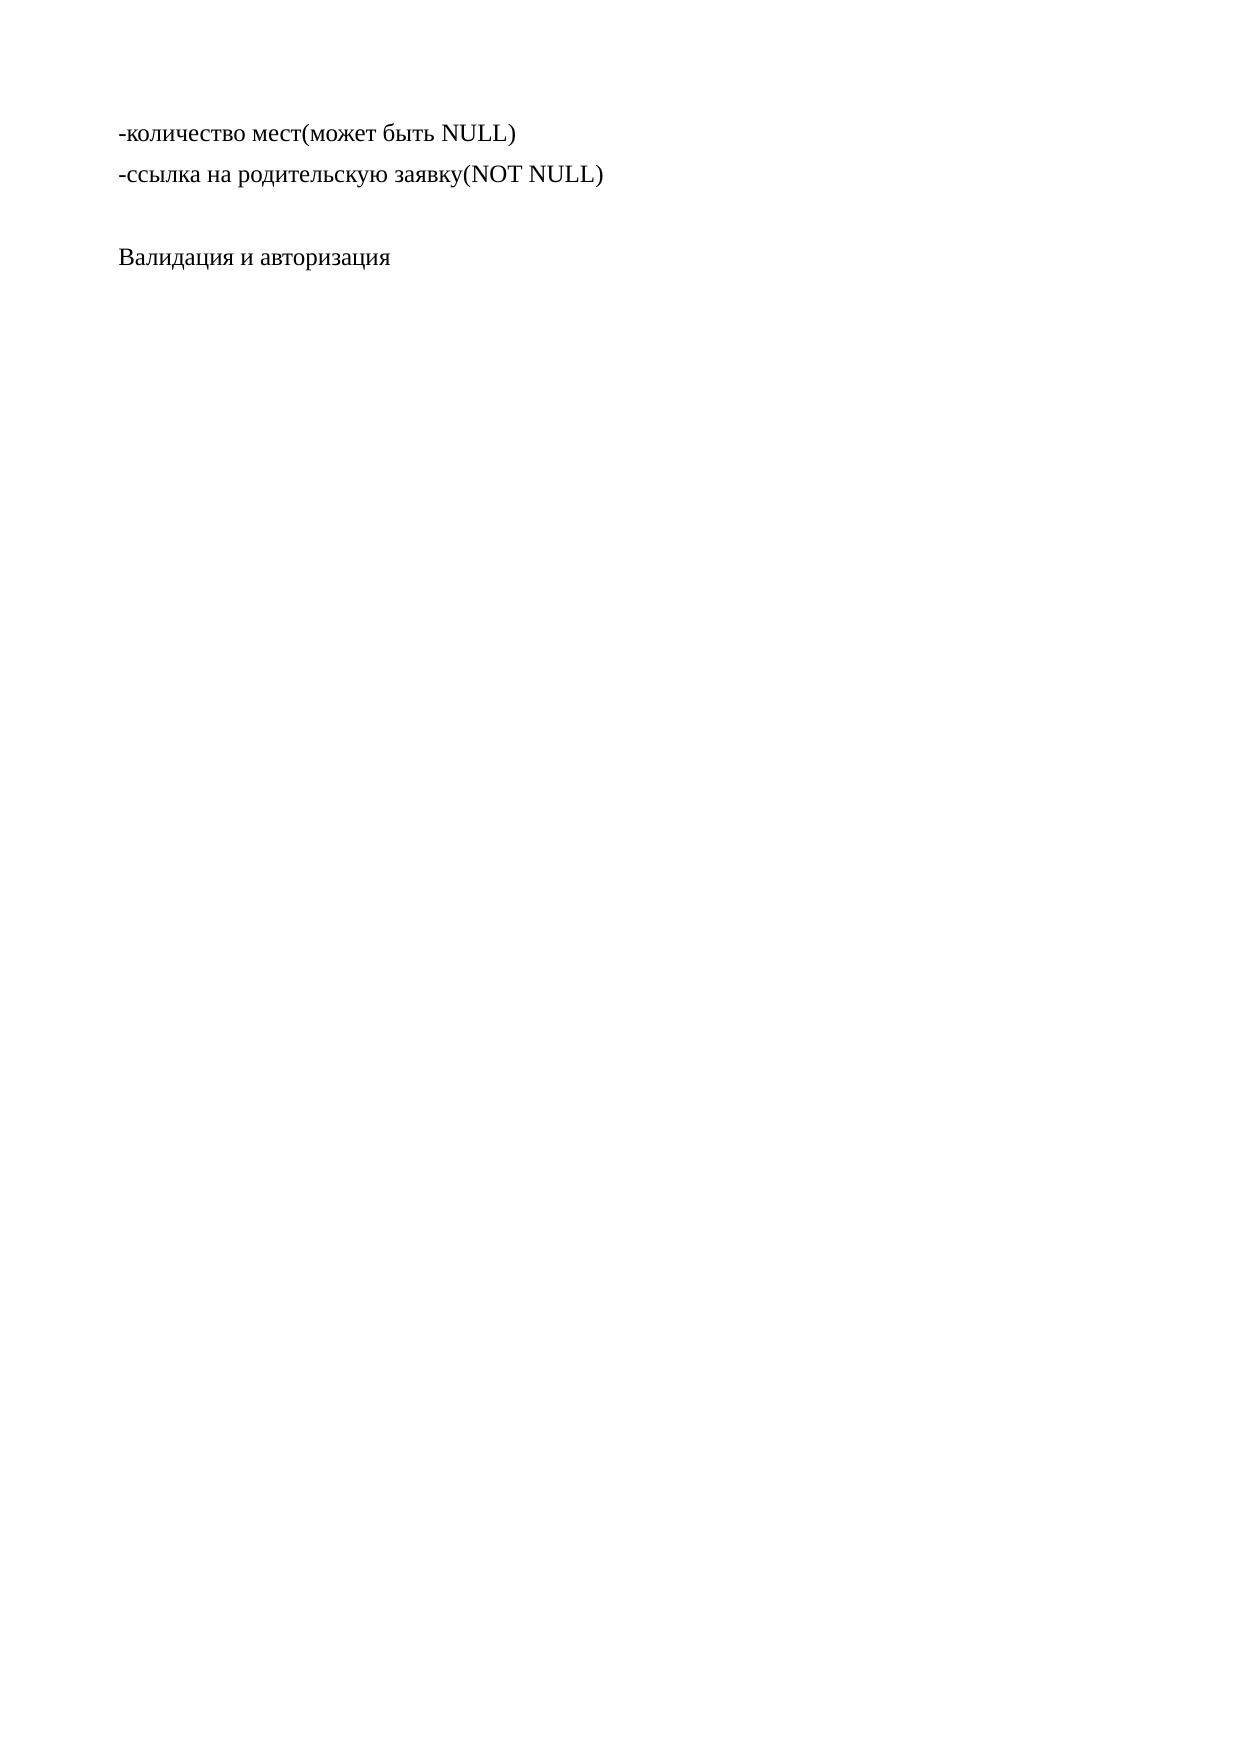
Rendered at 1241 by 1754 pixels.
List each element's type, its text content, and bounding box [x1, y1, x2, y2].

text -ссылка на родительскую заявку(NOT NULL) [118, 159, 1122, 188]
text -количество мест(может быть NULL) [118, 118, 1122, 147]
text Валидация и авторизация [118, 242, 1122, 271]
